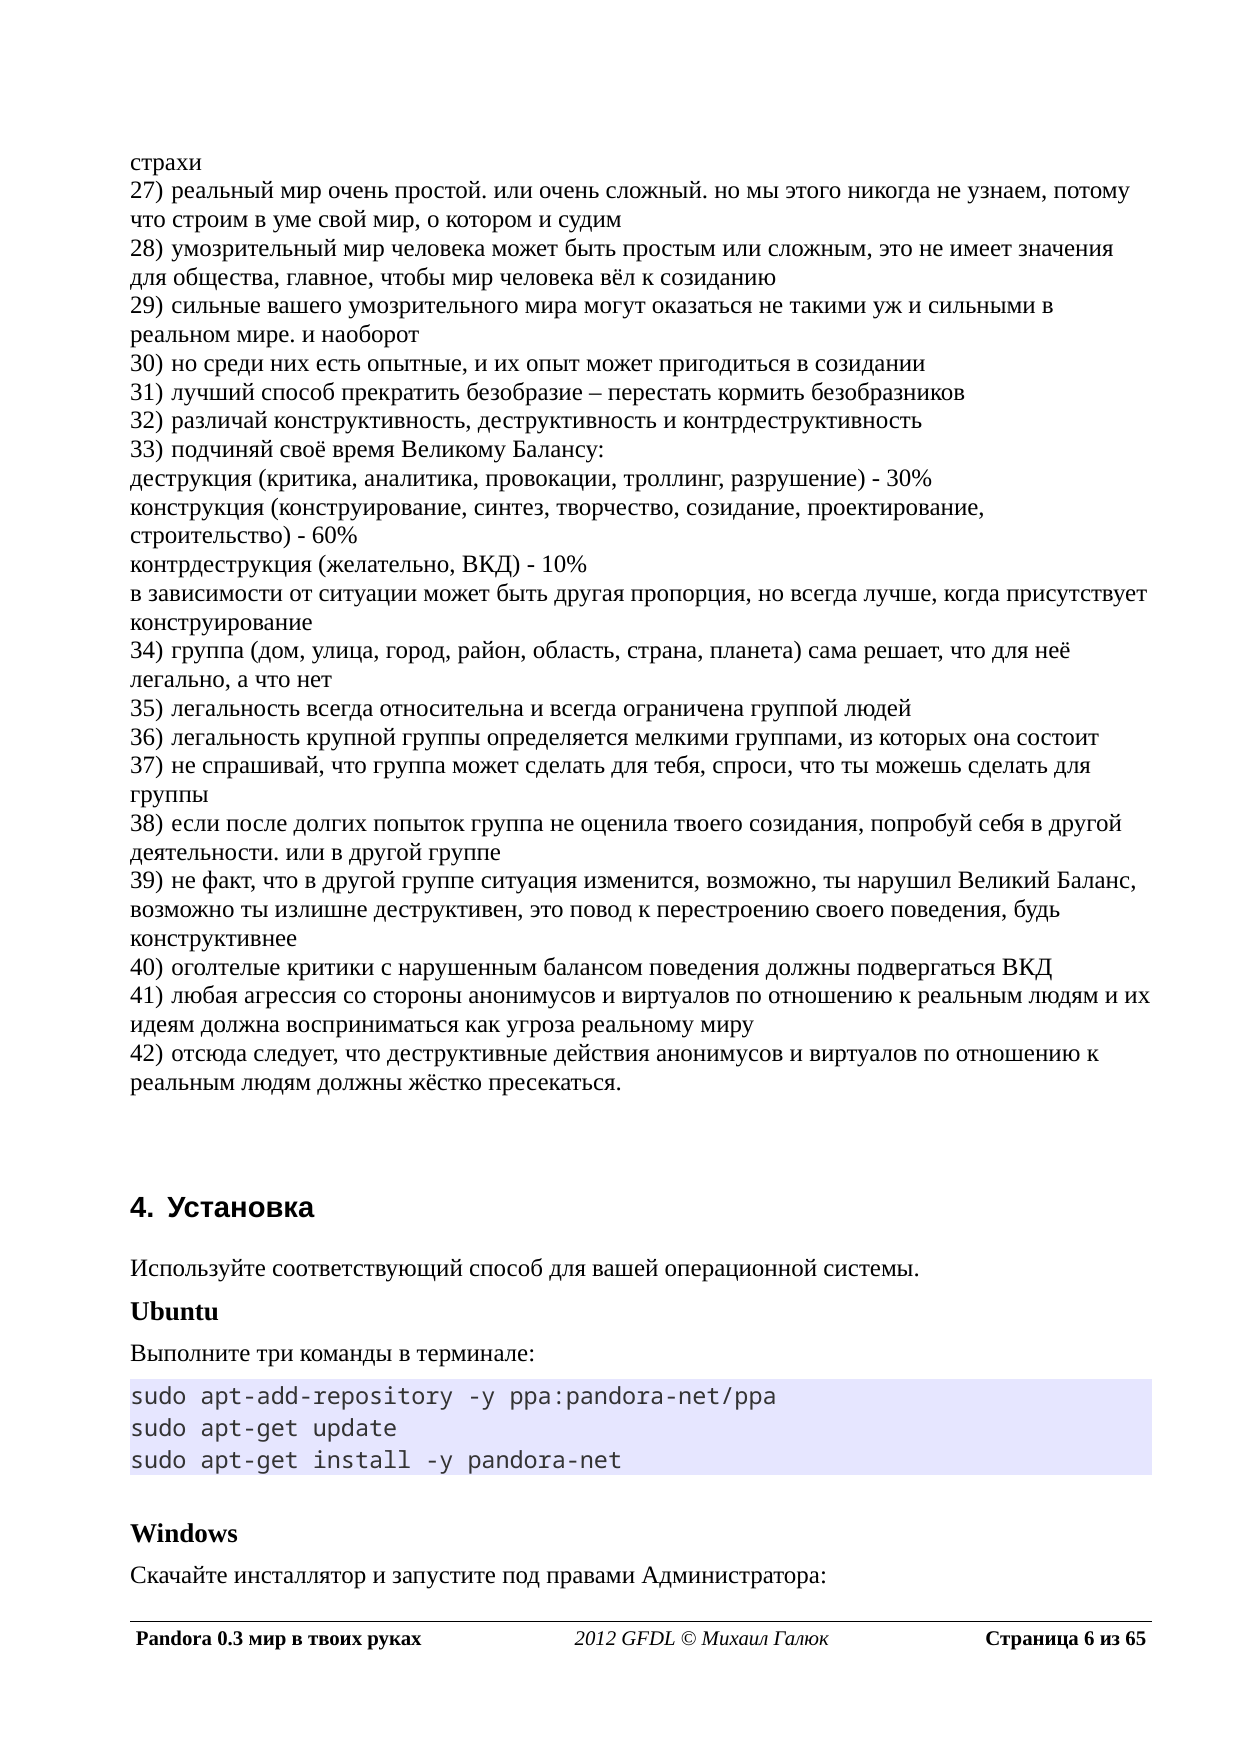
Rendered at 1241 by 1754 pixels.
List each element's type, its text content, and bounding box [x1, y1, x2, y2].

text Используйте соответствующий способ для вашей операционной системы. [130, 1253, 1152, 1282]
list страхи [130, 147, 1152, 176]
text контрдеструкция (желательно, ВКД) - 10% [130, 549, 1152, 578]
text sudo apt-add-repository -y ppa:pandora-net/ppa [130, 1379, 1152, 1411]
list подчиняй своё время Великому Балансу: [130, 434, 1152, 463]
list сильные вашего умозрительного мира могут оказаться не такими уж и сильными в реальном мире. и наоборот [130, 291, 1152, 348]
list не факт, что в другой группе ситуация изменится, возможно, ты нарушил Великий Баланс, возможно ты излишне деструктивен, это повод к перестроению своего поведения, будь конструктивнее [130, 866, 1152, 952]
list группа (дом, улица, город, район, область, страна, планета) сама решает, что для неё легально, а что нет [130, 636, 1152, 693]
list лучший способ прекратить безобразие – перестать кормить безобразников [130, 377, 1152, 406]
list различай конструктивность, деструктивность и контрдеструктивность [130, 406, 1152, 434]
text Ubuntu [130, 1294, 1152, 1326]
text Выполните три команды в терминале: [130, 1338, 1152, 1367]
list реальный мир очень простой. или очень сложный. но мы этого никогда не узнаем, потому что строим в уме свой мир, о котором и судим [130, 176, 1152, 233]
text Скачайте инсталлятор и запустите под правами Администратора: [130, 1560, 1152, 1589]
list любая агрессия со стороны анонимусов и виртуалов по отношению к реальным людям и их идеям должна восприниматься как угроза реальному миру [130, 981, 1152, 1038]
list легальность всегда относительна и всегда ограничена группой людей [130, 693, 1152, 722]
subtitle Установка [130, 1190, 1152, 1223]
text деструкция (критика, аналитика, провокации, троллинг, разрушение) - 30% [130, 463, 1152, 492]
list оголтелые критики с нарушенным балансом поведения должны подвергаться ВКД [130, 952, 1152, 981]
list легальность крупной группы определяется мелкими группами, из которых она состоит [130, 722, 1152, 751]
list отсюда следует, что деструктивные действия анонимусов и виртуалов по отношению к реальным людям должны жёстко пресекаться. [130, 1038, 1152, 1096]
list если после долгих попыток группа не оценила твоего созидания, попробуй себя в другой деятельности. или в другой группе [130, 808, 1152, 866]
text Windows [130, 1517, 1152, 1548]
list не спрашивай, что группа может сделать для тебя, спроси, что ты можешь сделать для группы [130, 751, 1152, 808]
text конструкция (конструирование, синтез, творчество, созидание, проектирование, строительство) - 60% [130, 492, 1152, 549]
list умозрительный мир человека может быть простым или сложным, это не имеет значения для общества, главное, чтобы мир человека вёл к созиданию [130, 233, 1152, 291]
text sudo apt-get update [130, 1411, 1152, 1443]
text sudo apt-get install -y pandora-net [130, 1443, 1152, 1475]
list но среди них есть опытные, и их опыт может пригодиться в созидании [130, 348, 1152, 377]
text в зависимости от ситуации может быть другая пропорция, но всегда лучше, когда присутствует конструирование [130, 578, 1152, 636]
